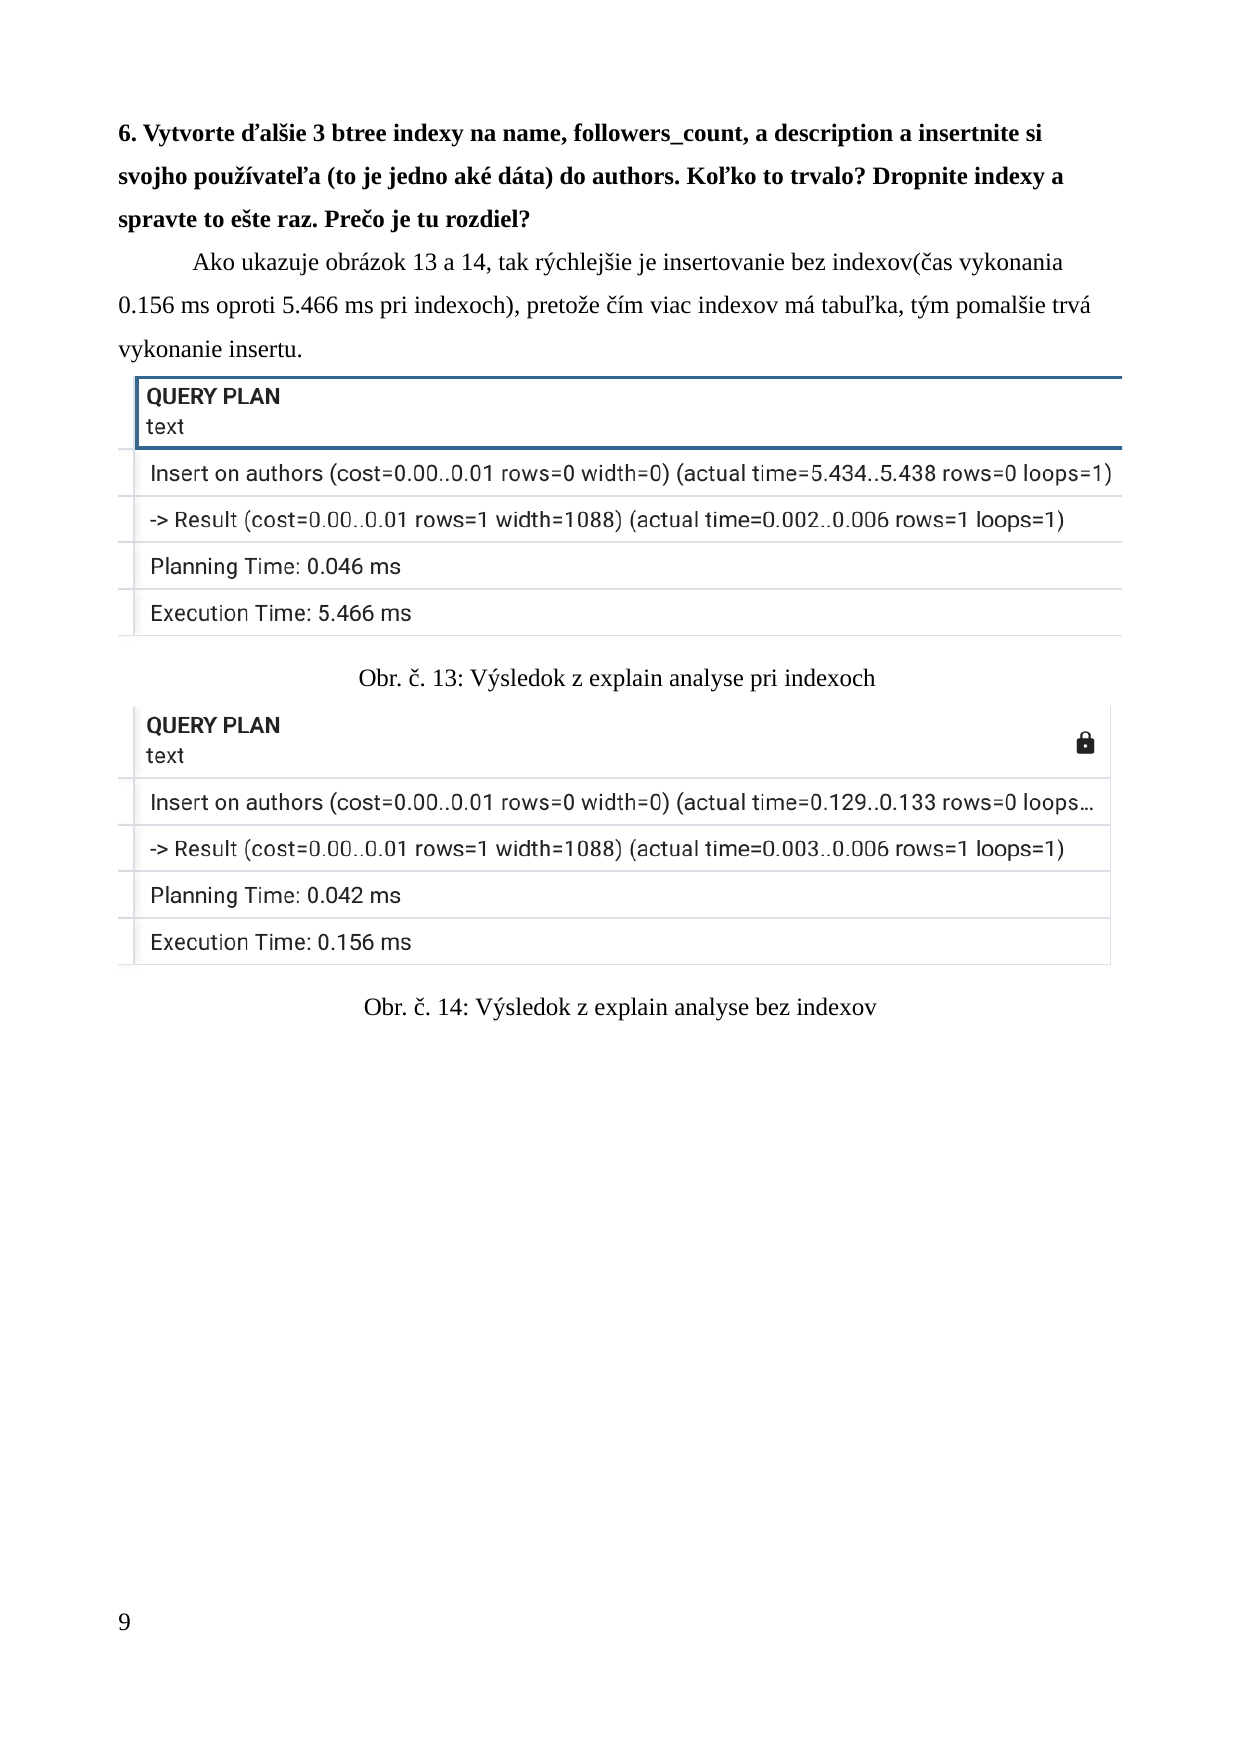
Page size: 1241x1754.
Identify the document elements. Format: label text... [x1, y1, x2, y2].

text spravte to ešte raz. Prečo je tu rozdiel? [118, 204, 1122, 233]
text Obr. č. 14: Výsledok z explain analyse bez indexov [118, 992, 1122, 1021]
text 6. Vytvorte ďalšie 3 btree indexy na name, followers_count, a description a insertnite si [118, 118, 1122, 147]
text svojho používateľa (to je jedno aké dáta) do authors. Koľko to trvalo? Dropnite indexy a [118, 161, 1122, 190]
text Obr. č. 13: Výsledok z explain analyse pri indexoch [118, 663, 1122, 692]
picture [118, 376, 1123, 649]
text Ako ukazuje obrázok 13 a 14, tak rýchlejšie je insertovanie bez indexov(čas vykonania 0.156 ms oproti 5.466 ms pri indexoch), pretože čím viac indexov má tabuľka, tým pomalšie trvá vykonanie insertu. [118, 247, 1122, 362]
picture [118, 706, 1123, 978]
